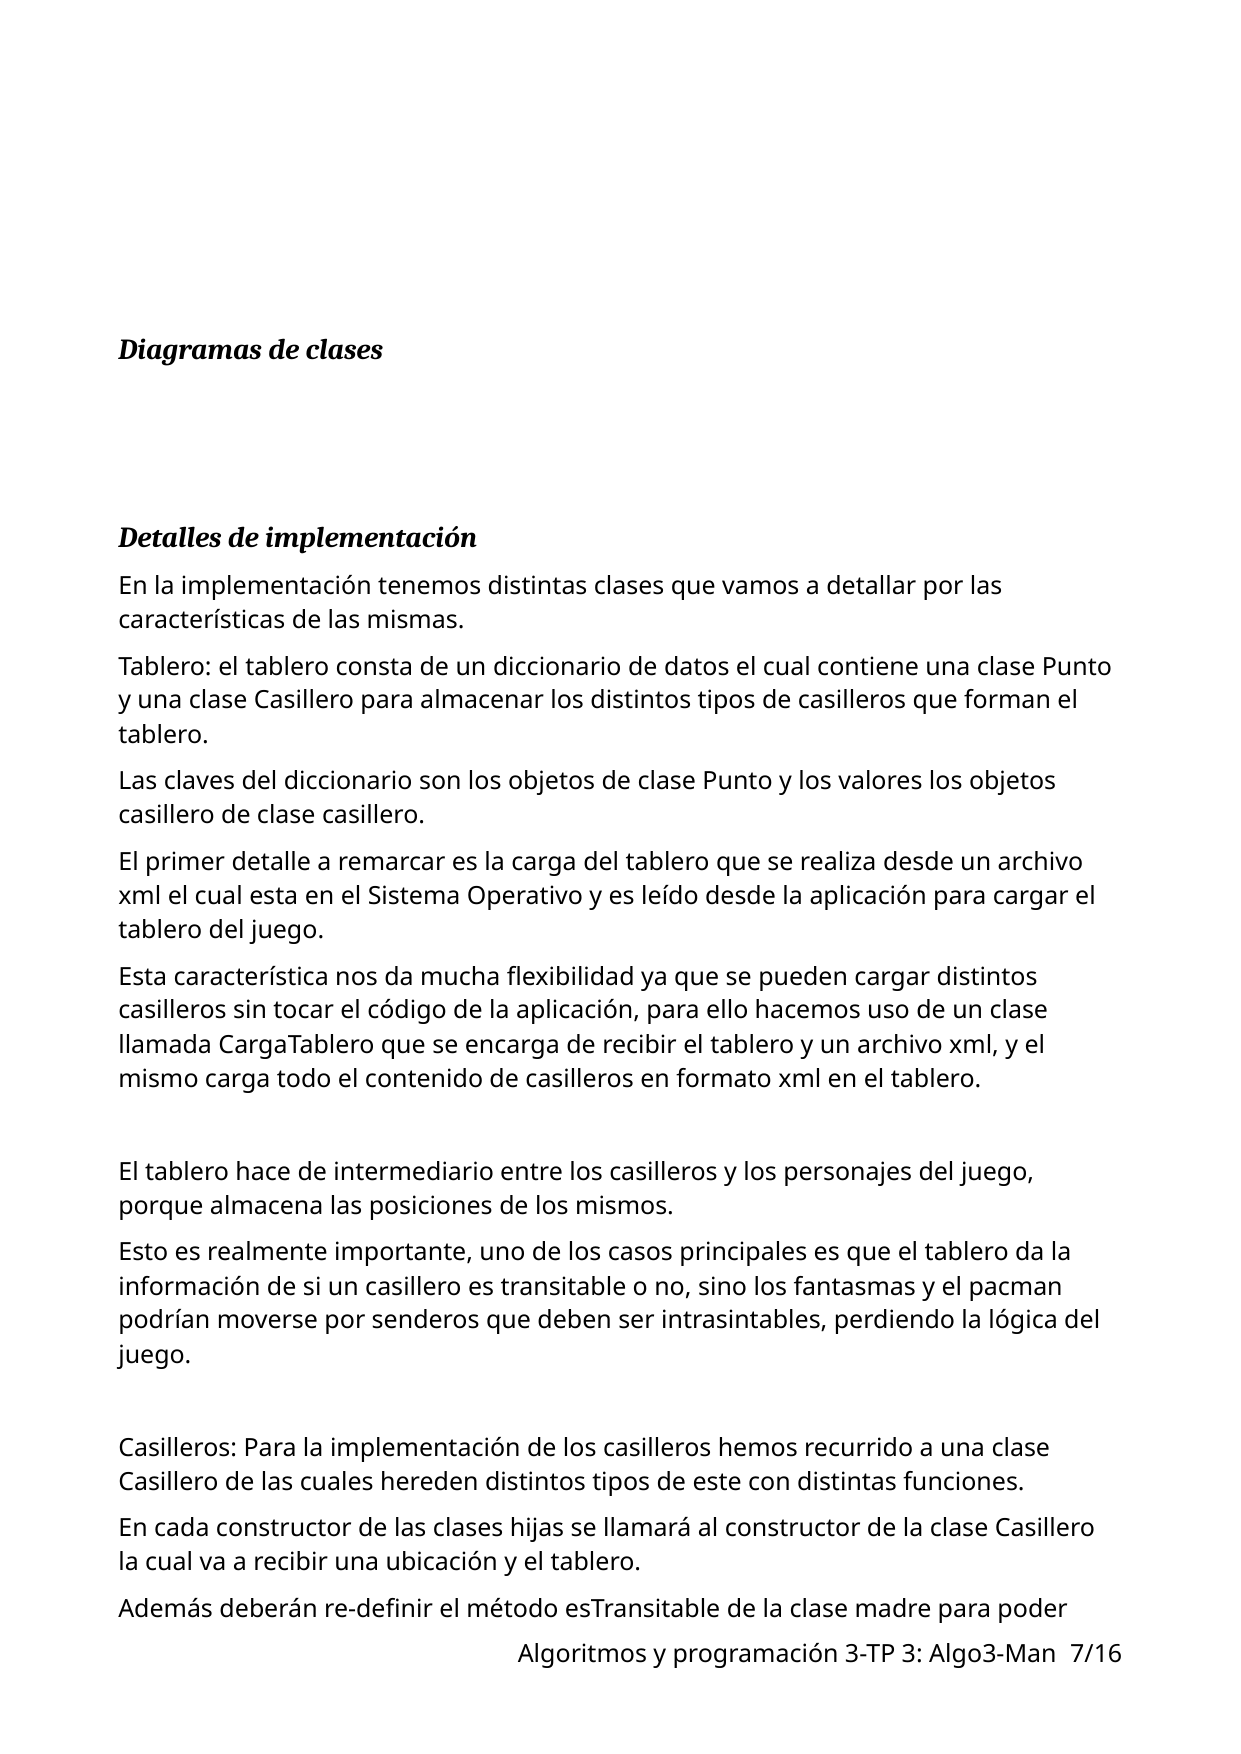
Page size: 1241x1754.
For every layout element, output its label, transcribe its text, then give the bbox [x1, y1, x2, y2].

text Esta característica nos da mucha flexibilidad ya que se pueden cargar distintos casilleros sin tocar el código de la aplicación, para ello hacemos uso de un clase llamada CargaTablero que se encarga de recibir el tablero y un archivo xml, y el mismo carga todo el contenido de casilleros en formato xml en el tablero. [118, 958, 1122, 1094]
text Las claves del diccionario son los objetos de clase Punto y los valores los objetos casillero de clase casillero. [118, 763, 1122, 831]
text Además deberán re-definir el método esTransitable de la clase madre para poder [118, 1591, 1122, 1625]
text El tablero hace de intermediario entre los casilleros y los personajes del juego, porque almacena las posiciones de los mismos. [118, 1153, 1122, 1222]
text En cada constructor de las clases hijas se llamará al constructor de la clase Casillero la cual va a recibir una ubicación y el tablero. [118, 1510, 1122, 1578]
text El primer detalle a remarcar es la carga del tablero que se realiza desde un archivo xml el cual esta en el Sistema Operativo y es leído desde la aplicación para cargar el tablero del juego. [118, 843, 1122, 946]
subtitle Diagramas de clases [118, 333, 1122, 366]
subtitle Detalles de implementación [118, 521, 1122, 555]
text Esto es realmente importante, uno de los casos principales es que el tablero da la información de si un casillero es transitable o no, sino los fantasmas y el pacman podrían moverse por senderos que deben ser intrasintables, perdiendo la lógica del juego. [118, 1234, 1122, 1370]
text Casilleros: Para la implementación de los casilleros hemos recurrido a una clase Casillero de las cuales hereden distintos tipos de este con distintas funciones. [118, 1429, 1122, 1497]
text Tablero: el tablero consta de un diccionario de datos el cual contiene una clase Punto y una clase Casillero para almacenar los distintos tipos de casilleros que forman el tablero. [118, 648, 1122, 750]
text En la implementación tenemos distintas clases que vamos a detallar por las características de las mismas. [118, 567, 1122, 636]
